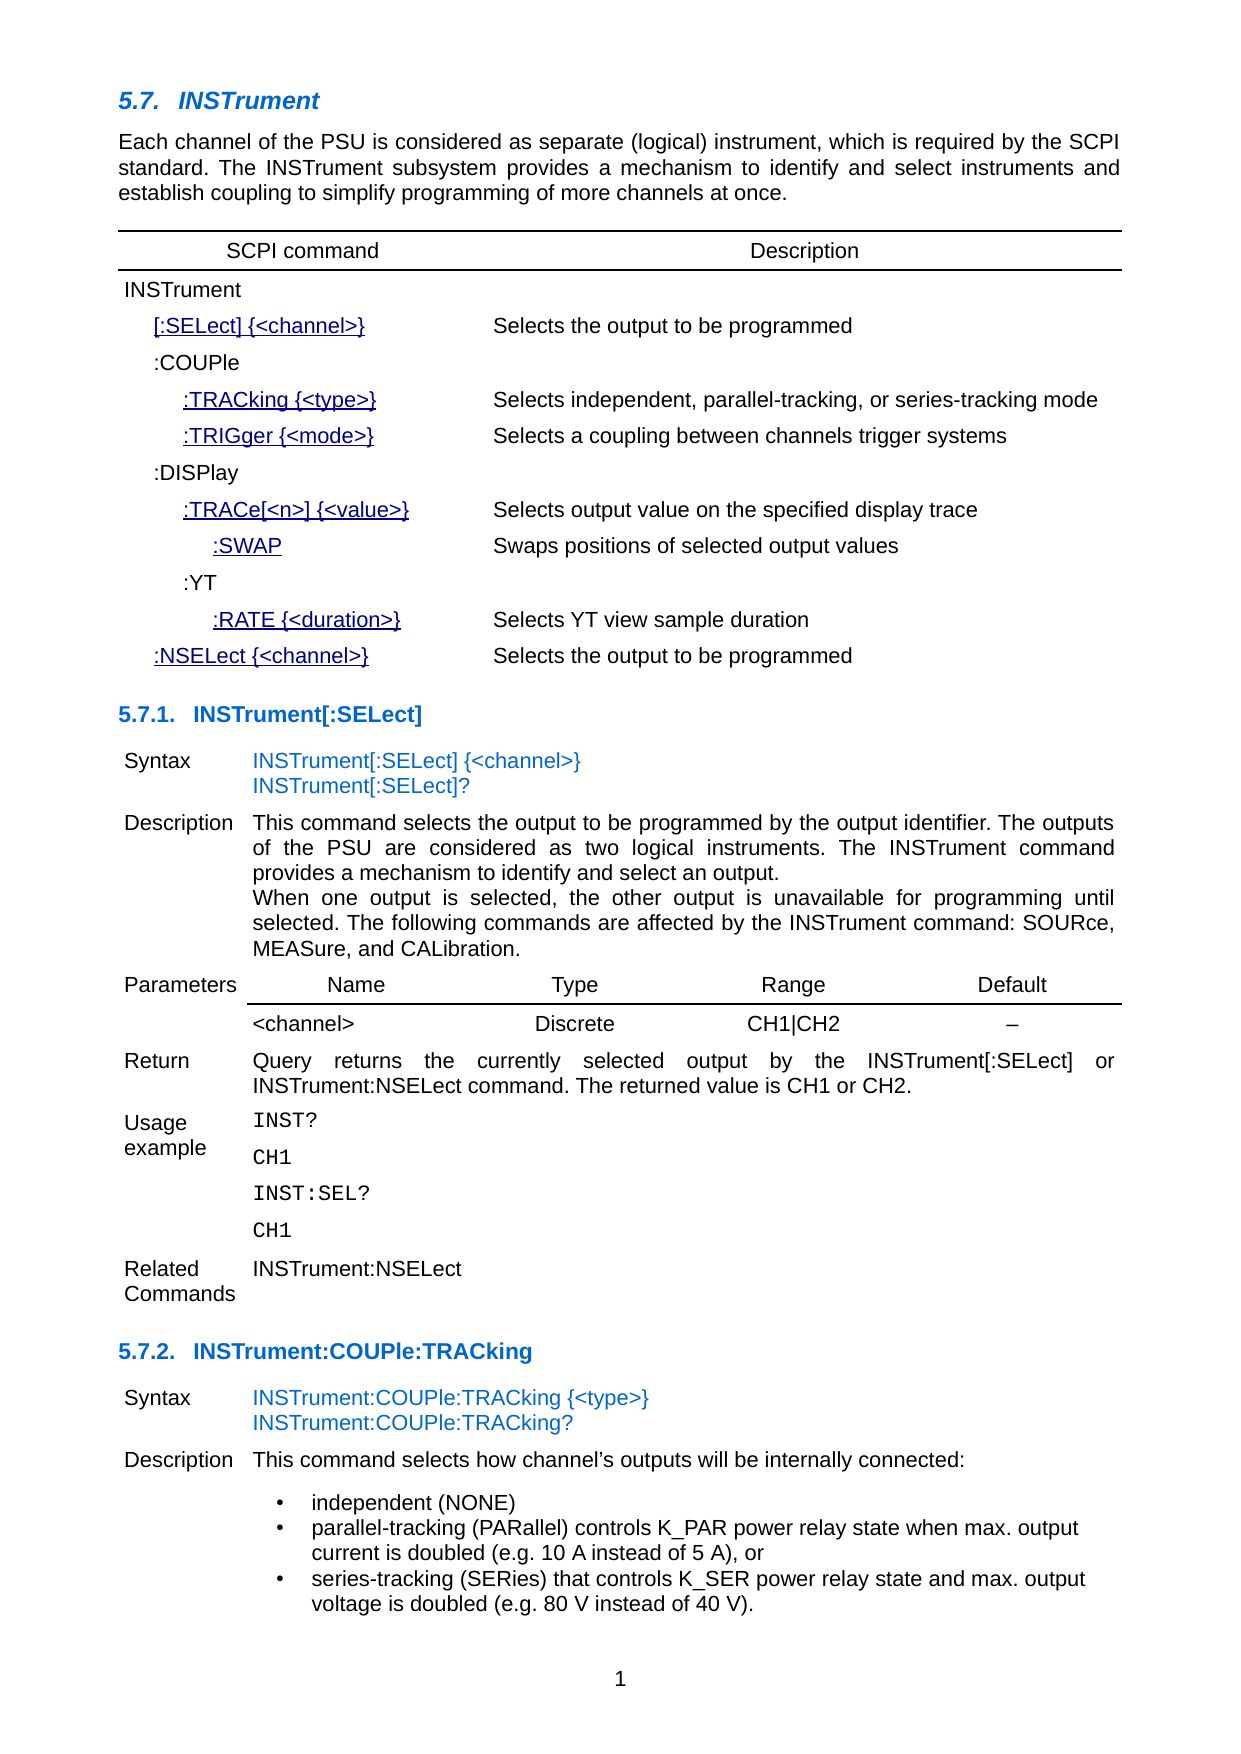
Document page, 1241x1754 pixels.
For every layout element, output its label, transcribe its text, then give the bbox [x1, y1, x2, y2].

table_cell :TRIGger {<mode>} [118, 418, 487, 454]
table_cell :DISPlay [118, 454, 487, 491]
table_cell Range [684, 966, 903, 1003]
table_cell INSTrument [118, 271, 487, 307]
table_cell – [903, 1005, 1122, 1042]
table_cell Selects the output to be programmed [487, 638, 1122, 674]
table_cell Related Commands [118, 1250, 247, 1312]
table_cell :RATE {<duration>} [118, 601, 487, 637]
table_cell Selects a coupling between channels trigger systems [487, 418, 1122, 454]
table_cell :TRACe[<n>] {<value>} [118, 491, 487, 527]
table_cell Default [903, 966, 1122, 1003]
table_cell Return [118, 1042, 247, 1104]
table_cell Selects independent, parallel-tracking, or series-tracking mode [487, 381, 1122, 417]
table_header Syntax [118, 742, 247, 804]
table_cell [487, 564, 1122, 601]
table_cell Selects YT view sample duration [487, 601, 1122, 637]
table_header INSTrument[:SELect] {<channel>} INSTrument[:SELect]? [247, 742, 1122, 804]
table_cell Usage example [118, 1104, 247, 1250]
subtitle INSTrument:COUPle:TRACking [118, 1338, 1122, 1364]
table_cell Discrete [465, 1005, 684, 1042]
table_cell :YT [118, 564, 487, 601]
table_header SCPI command [118, 232, 487, 269]
table_header Syntax [118, 1379, 247, 1441]
table_header Description [487, 232, 1122, 269]
table_cell INSTrument:NSELect [247, 1250, 1122, 1312]
table_cell [:SELect] {<channel>} [118, 308, 487, 344]
subtitle INSTrument [118, 86, 1122, 114]
table_cell [487, 344, 1122, 381]
table_cell This command selects how channel’s outputs will be internally connected: independent (NONE) parallel-tracking (PARallel) controls K_PAR power relay state when max. output current is doubled (e.g. 10 A instead of 5 A), or series-tracking (SERies) that controls K_SER power relay state and max. output voltage is doubled (e.g. 80 V instead of 40 V). [247, 1441, 1122, 1639]
table_cell <channel> [247, 1005, 465, 1042]
table_cell :NSELect {<channel>} [118, 638, 487, 674]
table_cell CH1|CH2 [684, 1005, 903, 1042]
table_cell Description [118, 804, 247, 966]
table_cell Description [118, 1441, 247, 1639]
table_cell :COUPle [118, 344, 487, 381]
table_cell Name [247, 966, 465, 1003]
table_cell :SWAP [118, 528, 487, 564]
table_cell Query returns the currently selected output by the INSTrument[:SELect] or INSTrument:NSELect command. The returned value is CH1 or CH2. [247, 1042, 1122, 1104]
table_cell [487, 454, 1122, 491]
table_header INSTrument:COUPle:TRACking {<type>} INSTrument:COUPle:TRACking? [247, 1379, 1122, 1441]
table_cell Type [465, 966, 684, 1003]
table_cell This command selects the output to be programmed by the output identifier. The outputs of the PSU are considered as two logical instruments. The INSTrument command provides a mechanism to identify and select an output. When one output is selected, the other output is unavailable for programming until selected. The following commands are affected by the INSTrument command: SOURce, MEASure, and CALibration. [247, 804, 1122, 966]
table_cell [487, 271, 1122, 307]
table_cell Parameters [118, 966, 247, 1042]
table_cell INST? CH1 INST:SEL? CH1 [247, 1104, 1122, 1250]
table_cell :TRACking {<type>} [118, 381, 487, 417]
text Each channel of the PSU is considered as separate (logical) instrument, which is required by the SCPI standard. The INSTrument subsystem provides a mechanism to identify and select instruments and establish coupling to simplify programming of more channels at once. [118, 129, 1122, 205]
subtitle INSTrument[:SELect] [118, 701, 1122, 727]
table_cell Swaps positions of selected output values [487, 528, 1122, 564]
table_cell Selects the output to be programmed [487, 308, 1122, 344]
table_cell Selects output value on the specified display trace [487, 491, 1122, 527]
